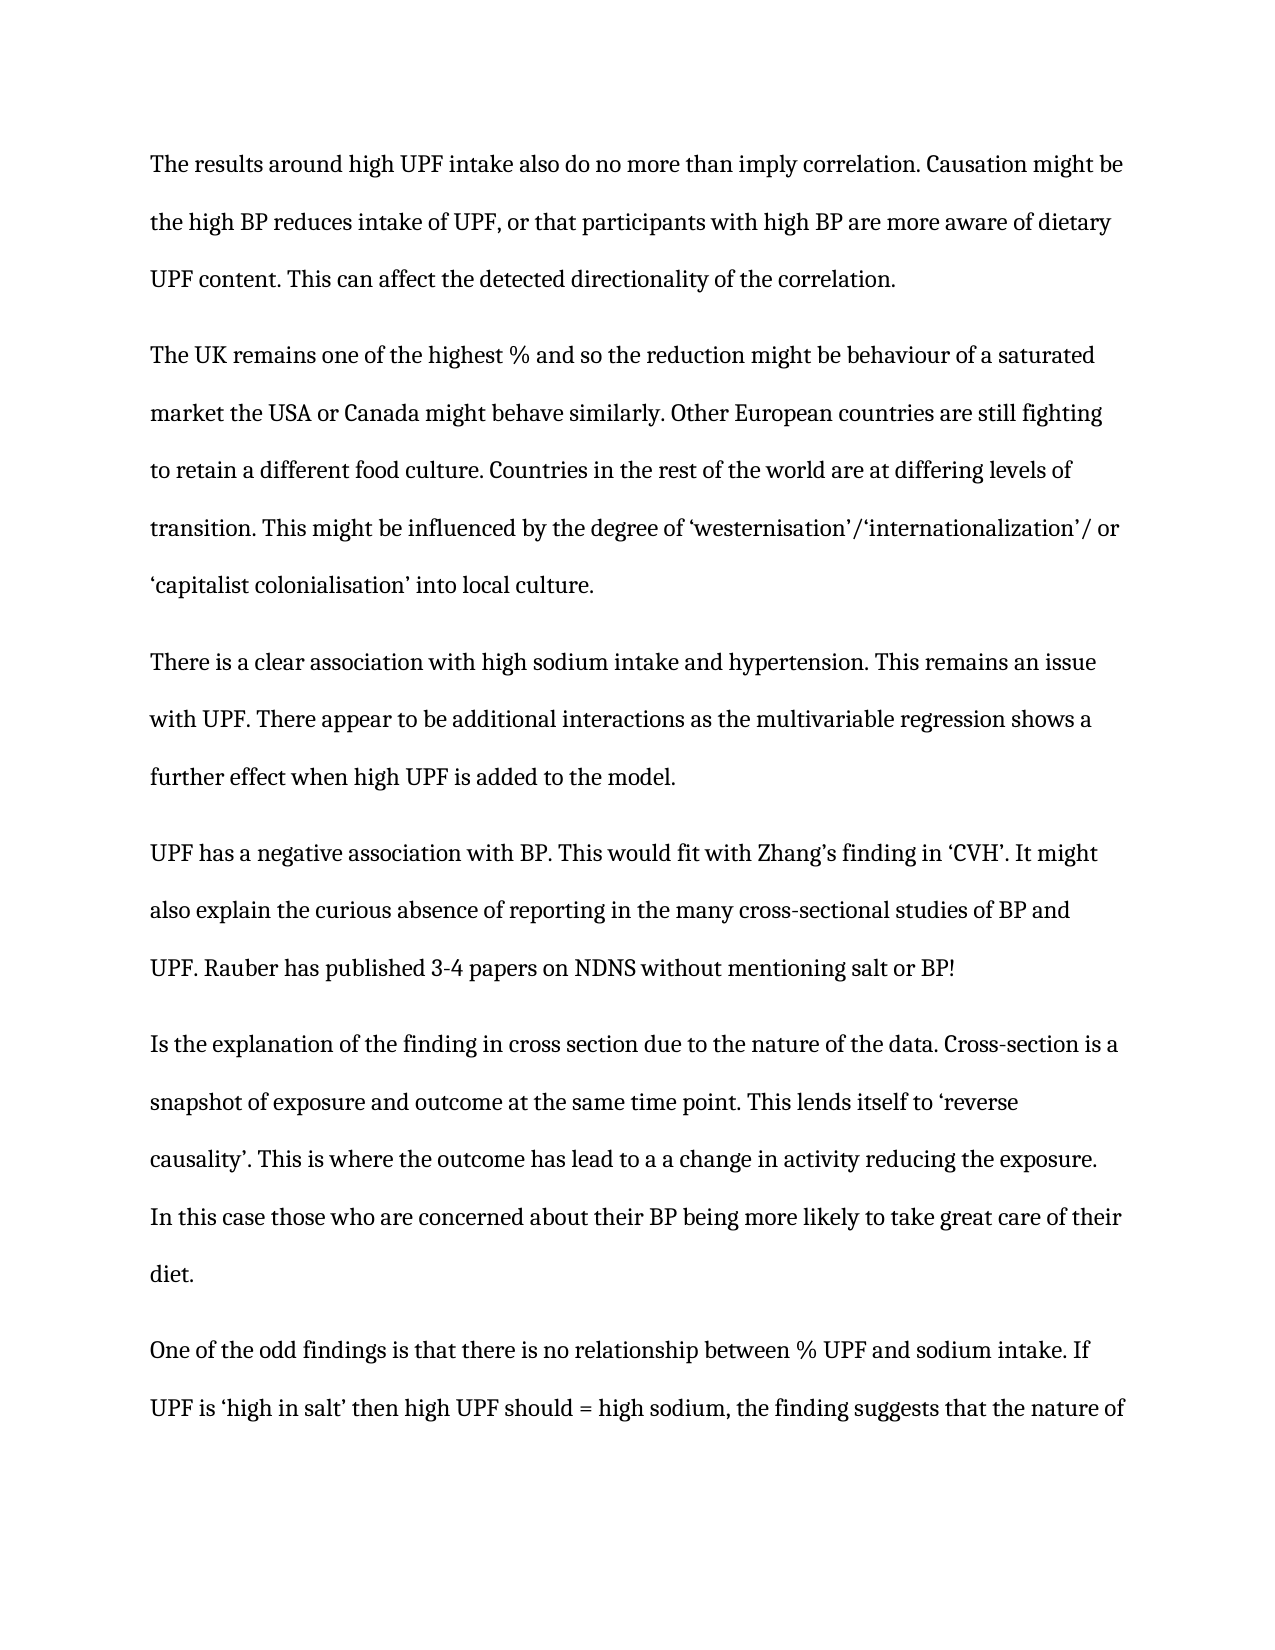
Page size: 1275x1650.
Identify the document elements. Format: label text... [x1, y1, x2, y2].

text The results around high UPF intake also do no more than imply correlation. Causation might be the high BP reduces intake of UPF, or that participants with high BP are more aware of dietary UPF content. This can affect the detected directionality of the correlation. [150, 150, 1125, 294]
text Is the explanation of the finding in cross section due to the nature of the data. Cross-section is a snapshot of exposure and outcome at the same time point. This lends itself to ‘reverse causality’. This is where the outcome has lead to a a change in activity reducing the exposure. In this case those who are concerned about their BP being more likely to take great care of their diet. [150, 1030, 1125, 1289]
text The UK remains one of the highest % and so the reduction might be behaviour of a saturated market the USA or Canada might behave similarly. Other European countries are still fighting to retain a different food culture. Countries in the rest of the world are at differing levels of transition. This might be influenced by the degree of ‘westernisation’/‘internationalization’/ or ‘capitalist colonialisation’ into local culture. [150, 341, 1125, 600]
text One of the odd findings is that there is no relationship between % UPF and sodium intake. If UPF is ‘high in salt’ then high UPF should = high sodium, the finding suggests that the nature of [150, 1336, 1125, 1422]
text UPF has a negative association with BP. This would fit with Zhang’s finding in ‘CVH’. It might also explain the curious absence of reporting in the many cross-sectional studies of BP and UPF. Rauber has published 3-4 papers on NDNS without mentioning salt or BP! [150, 839, 1125, 982]
text There is a clear association with high sodium intake and hypertension. This remains an issue with UPF. There appear to be additional interactions as the multivariable regression shows a further effect when high UPF is added to the model. [150, 647, 1125, 791]
